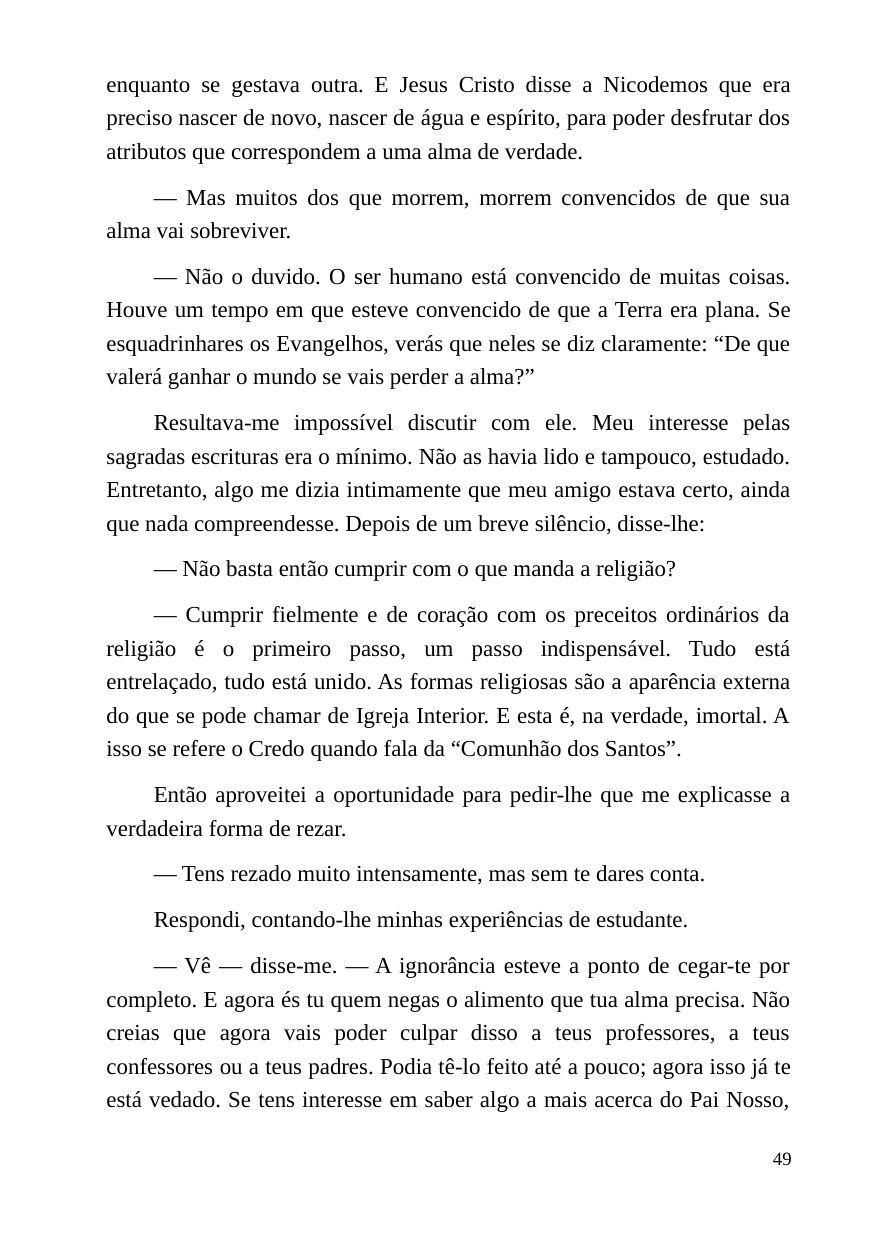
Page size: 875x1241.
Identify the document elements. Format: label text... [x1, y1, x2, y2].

text — Mas muitos dos que morrem, morrem convencidos de que sua alma vai sobreviver. [106, 184, 791, 243]
text enquanto se gestava outra. E Jesus Cristo disse a Nicodemos que era preciso nascer de novo, nascer de água e espírito, para poder desfrutar dos atributos que correspondem a uma alma de verdade. [106, 71, 791, 164]
text Resultava-me impossível discutir com ele. Meu interesse pelas sagradas escrituras era o mínimo. Não as havia lido e tampouco, estudado. Entretanto, algo me dizia intimamente que meu amigo estava certo, ainda que nada compreendesse. Depois de um breve silêncio, disse-lhe: [106, 409, 791, 536]
text — Tens rezado muito intensamente, mas sem te dares conta. [106, 861, 791, 887]
text — Cumprir fielmente e de coração com os preceitos ordinários da religião é o primeiro passo, um passo indispensável. Tudo está entrelaçado, tudo está unido. As formas religiosas são a aparência externa do que se pode chamar de Igreja Interior. E esta é, na verdade, imortal. A isso se refere o Credo quando fala da “Comunhão dos Santos”. [106, 601, 791, 762]
text — Não basta então cumprir com o que manda a religião? [106, 556, 791, 582]
text Então aproveitei a oportunidade para pedir-lhe que me explicasse a verdadeira forma de rezar. [106, 781, 791, 841]
text Respondi, contando-lhe minhas experiências de estudante. [106, 906, 791, 933]
text — Não o duvido. O ser humano está convencido de muitas coisas. Houve um tempo em que esteve convencido de que a Terra era plana. Se esquadrinhares os Evangelhos, verás que neles se diz claramente: “De que valerá ganhar o mundo se vais perder a alma?” [106, 263, 791, 390]
text — Vê — disse-me. — A ignorância esteve a ponto de cegar-te por completo. E agora és tu quem negas o alimento que tua alma precisa. Não creias que agora vais poder culpar disso a teus professores, a teus confessores ou a teus padres. Podia tê-lo feito até a pouco; agora isso já te está vedado. Se tens interesse em saber algo a mais acerca do Pai Nosso, [106, 952, 791, 1112]
